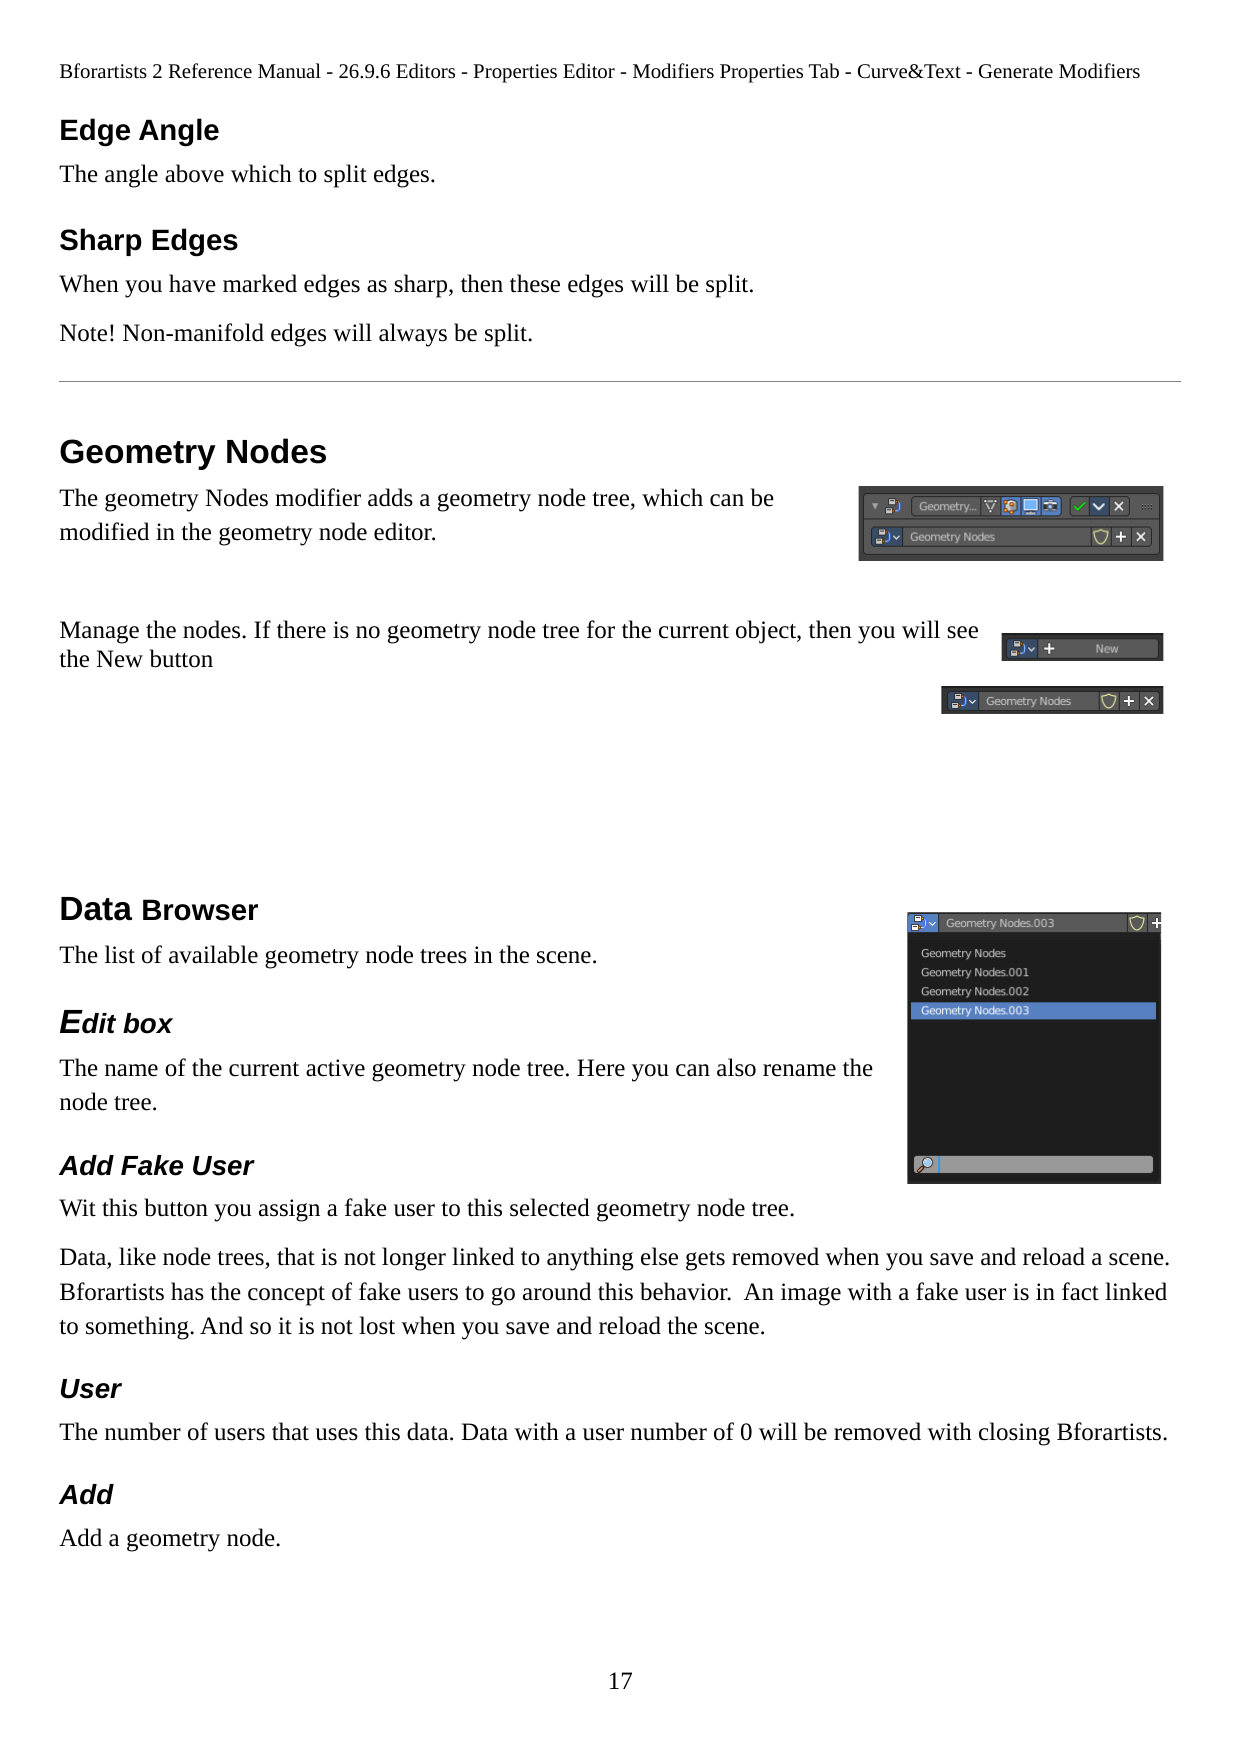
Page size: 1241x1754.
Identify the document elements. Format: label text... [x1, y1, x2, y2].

picture [907, 912, 1162, 1184]
text The geometry Nodes modifier adds a geometry node tree, which can be modified in the geometry node editor. [59, 483, 1181, 546]
subtitle User [59, 1373, 1181, 1405]
picture [941, 686, 1164, 714]
subtitle Geometry Nodes [59, 432, 1181, 471]
subtitle [1162, 1149, 1181, 1181]
subtitle Data Browser [59, 889, 1181, 928]
subtitle Add Fake User [59, 1149, 907, 1181]
subtitle Sharp Edges [59, 222, 1181, 256]
text Note! Non-manifold edges will always be split. [59, 318, 1181, 347]
text The name of the current active geometry node tree. Here you can also rename the node tree. [59, 1053, 907, 1116]
subtitle [1162, 1002, 1181, 1040]
text Wit this button you assign a fake user to this selected geometry node tree. [59, 1193, 1181, 1222]
subtitle Edit box [59, 1002, 907, 1040]
text Manage the nodes. If there is no geometry node tree for the current object, then you will see the New button [59, 616, 1181, 673]
text The list of available geometry node trees in the scene. [59, 940, 907, 969]
subtitle Edge Angle [59, 113, 1181, 146]
picture [1001, 633, 1164, 661]
text The number of users that uses this data. Data with a user number of 0 will be removed with closing Bforartists. [59, 1417, 1181, 1446]
text Data, like node trees, that is not longer linked to anything else gets removed when you save and reload a scene. Bforartists has the concept of fake users to go around this behavior. An image with a fake user is in fact linked to something. And so it is not lost when you save and reload the scene. [59, 1242, 1181, 1340]
text Add a geometry node. [59, 1523, 1181, 1552]
subtitle Add [59, 1479, 1181, 1511]
text The angle above which to split edges. [59, 159, 1181, 188]
text When you have marked edges as sharp, then these edges will be split. [59, 269, 1181, 297]
picture [858, 486, 1164, 561]
